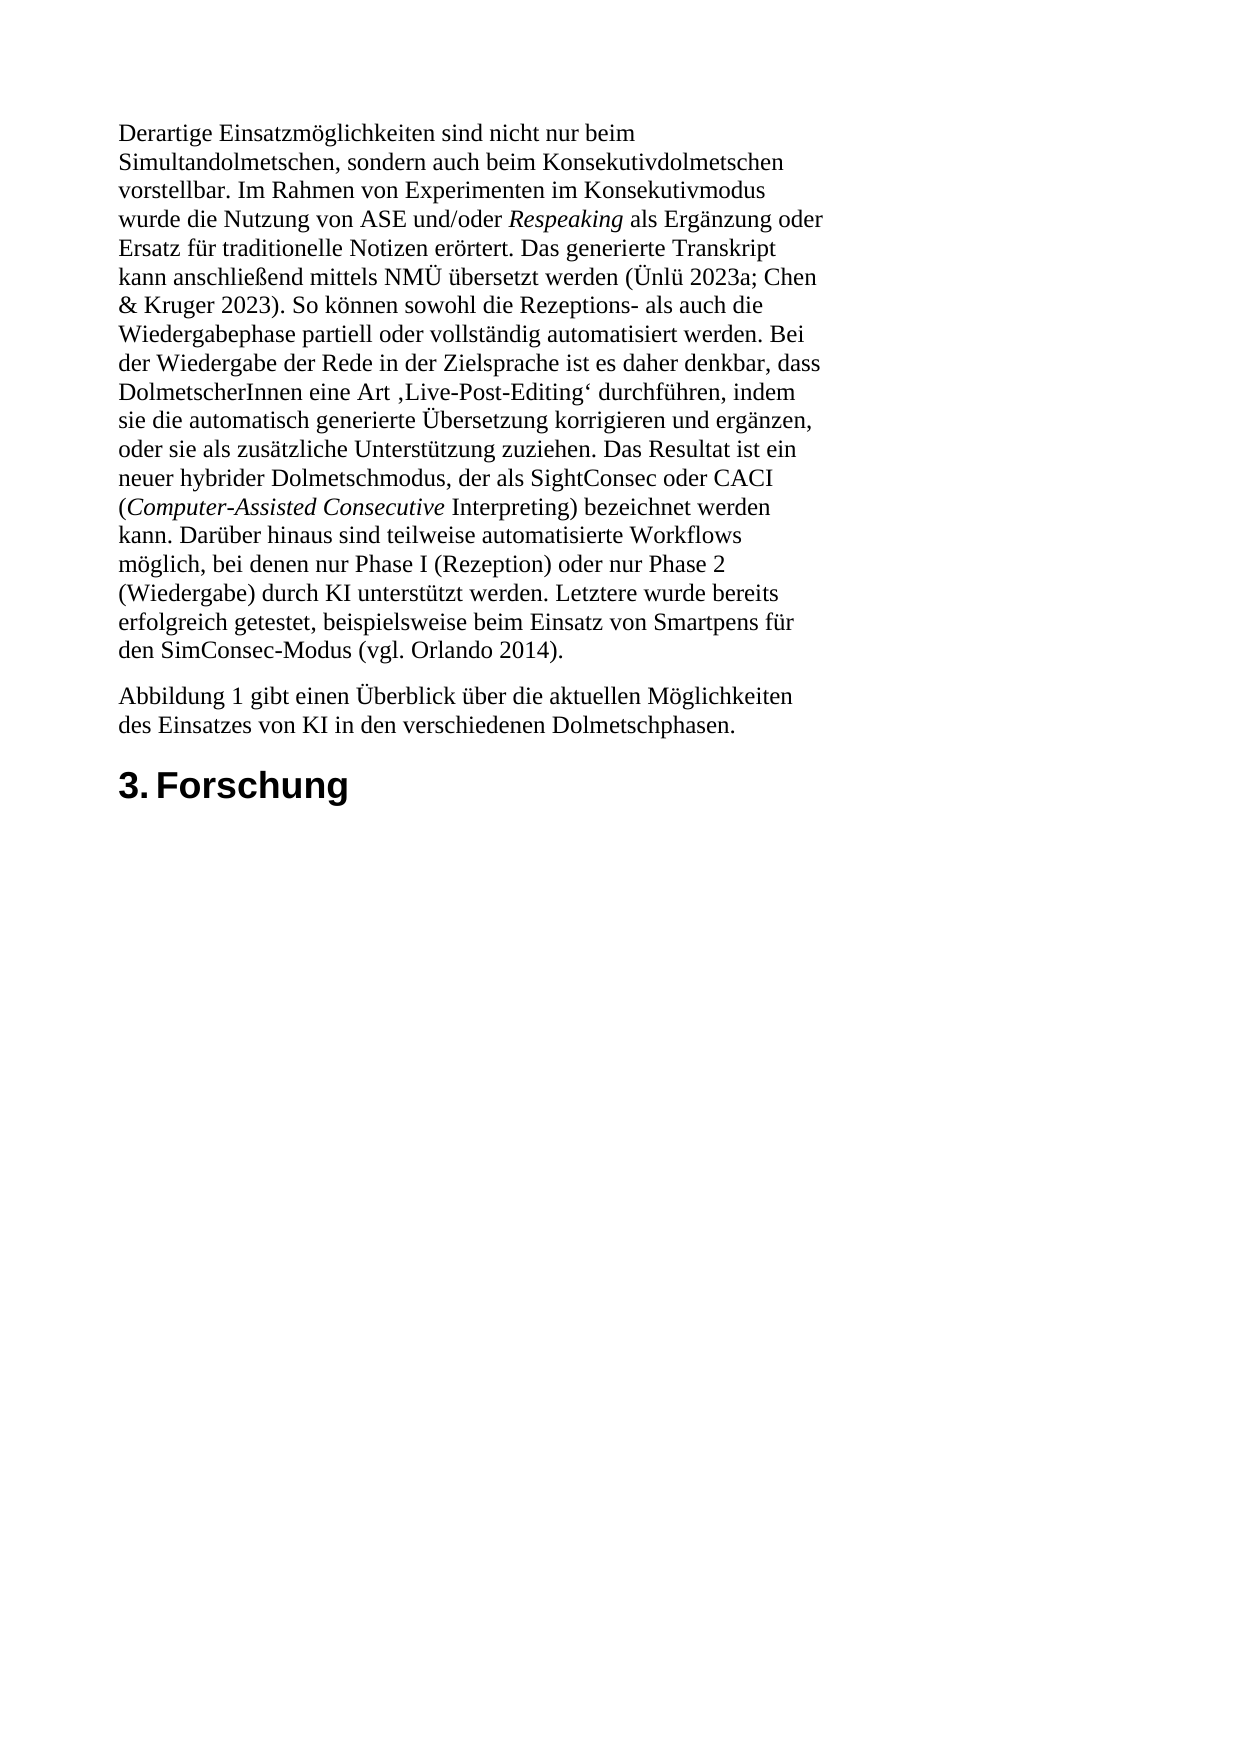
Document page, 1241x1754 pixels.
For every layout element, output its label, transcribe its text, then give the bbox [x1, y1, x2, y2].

text Abbildung 1 gibt einen Überblick über die aktuellen Möglichkeiten des Einsatzes von KI in den verschiedenen Dolmetschphasen. [118, 681, 827, 738]
subtitle Forschung [118, 763, 827, 807]
text Derartige Einsatzmöglichkeiten sind nicht nur beim Simultandolmetschen, sondern auch beim Konsekutivdolmetschen vorstellbar. Im Rahmen von Experimenten im Konsekutivmodus wurde die Nutzung von ASE und/oder Respeaking als Ergänzung oder Ersatz für traditionelle Notizen erörtert. Das generierte Transkript kann anschließend mittels NMÜ übersetzt werden (Ünlü 2023a; Chen & Kruger 2023). So können sowohl die Rezeptions- als auch die Wiedergabephase partiell oder vollständig automatisiert werden. Bei der Wiedergabe der Rede in der Zielsprache ist es daher denkbar, dass DolmetscherInnen eine Art ‚Live-Post-Editing‘ durchführen, indem sie die automatisch generierte Übersetzung korrigieren und ergänzen, oder sie als zusätzliche Unterstützung zuziehen. Das Resultat ist ein neuer hybrider Dolmetschmodus, der als SightConsec oder CACI (Computer-Assisted Consecutive Interpreting) bezeichnet werden kann. Darüber hinaus sind teilweise automatisierte Workflows möglich, bei denen nur Phase I (Rezeption) oder nur Phase 2 (Wiedergabe) durch KI unterstützt werden. Letztere wurde bereits erfolgreich getestet, beispielsweise beim Einsatz von Smartpens für den SimConsec-Modus (vgl. Orlando 2014). [118, 118, 827, 664]
